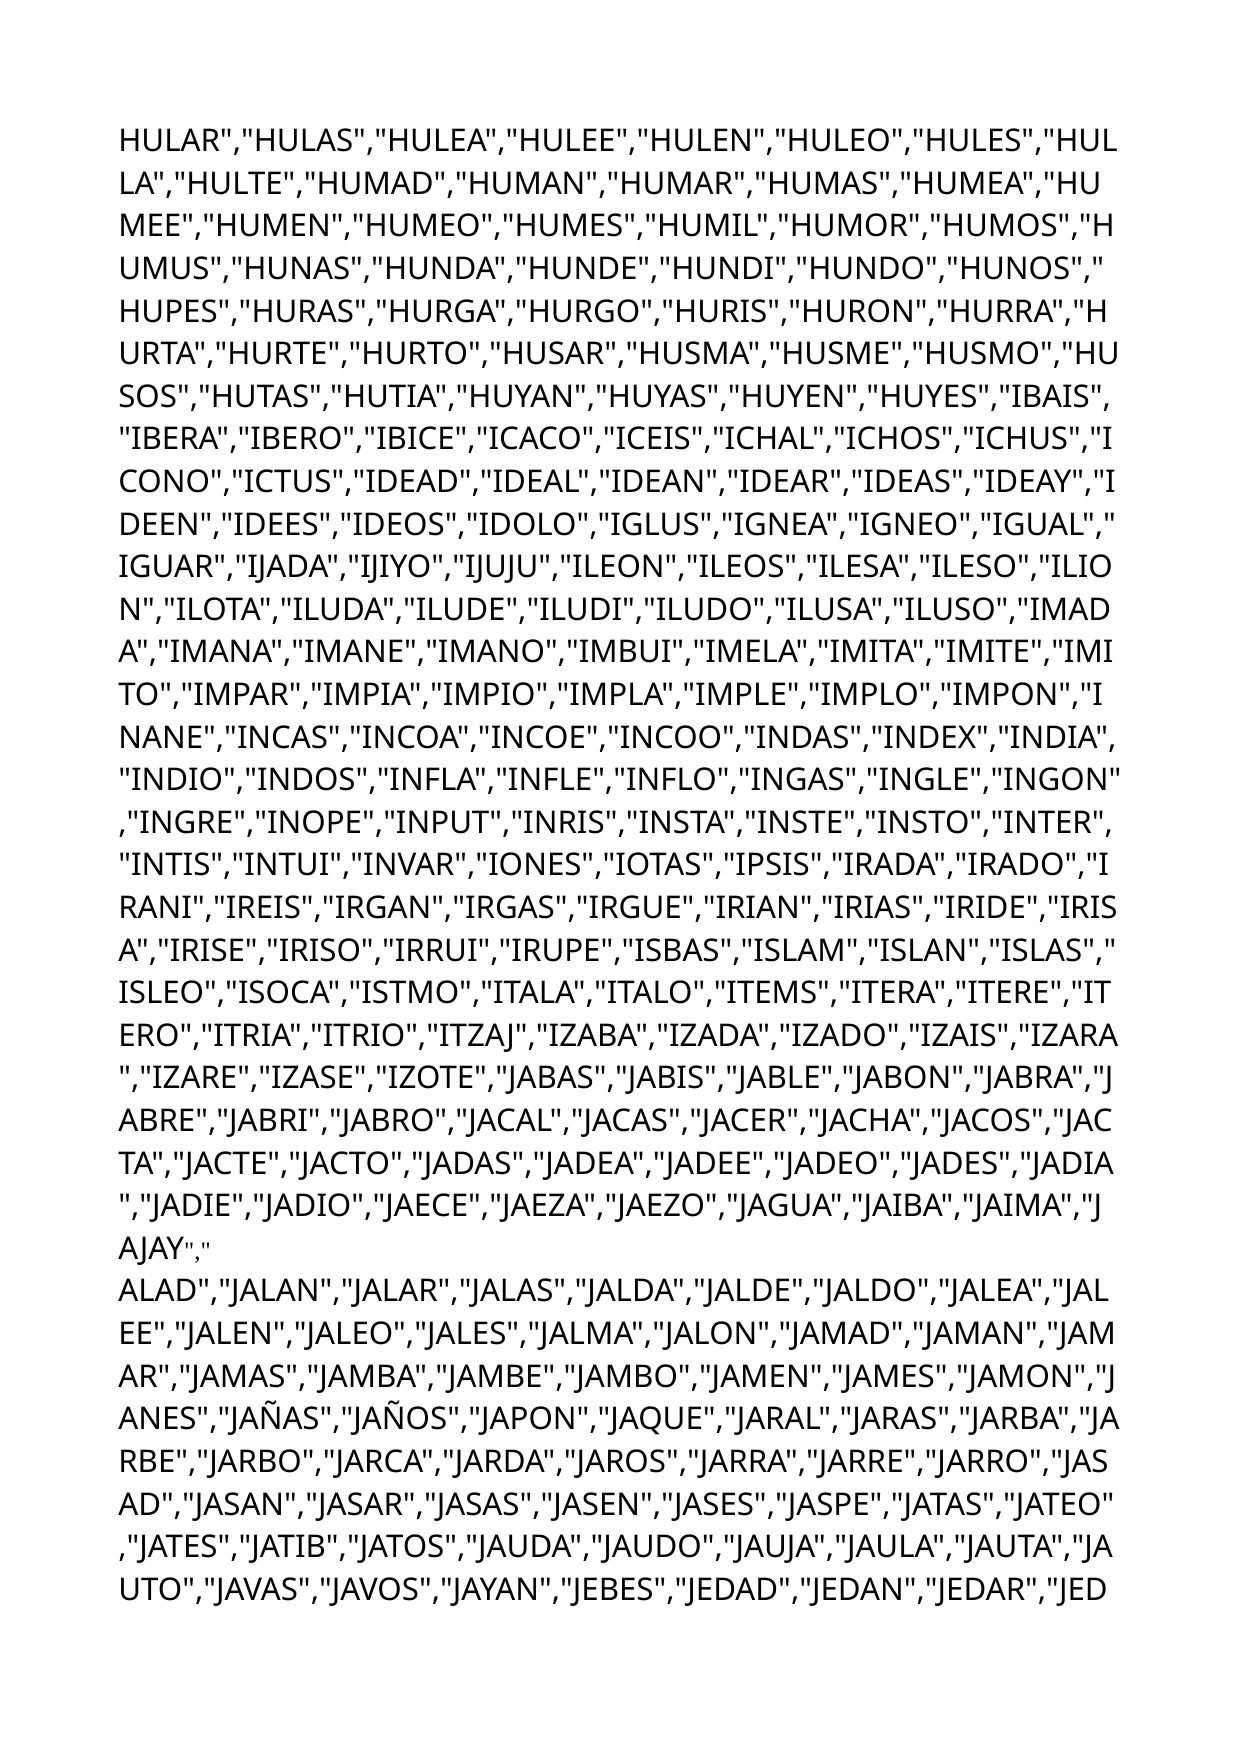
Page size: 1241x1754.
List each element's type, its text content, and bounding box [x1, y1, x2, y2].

text HULAR","HULAS","HULEA","HULEE","HULEN","HULEO","HULES","HULLA","HULTE","HUMAD","HUMAN","HUMAR","HUMAS","HUMEA","HUMEE","HUMEN","HUMEO","HUMES","HUMIL","HUMOR","HUMOS","HUMUS","HUNAS","HUNDA","HUNDE","HUNDI","HUNDO","HUNOS","HUPES","HURAS","HURGA","HURGO","HURIS","HURON","HURRA","HURTA","HURTE","HURTO","HUSAR","HUSMA","HUSME","HUSMO","HUSOS","HUTAS","HUTIA","HUYAN","HUYAS","HUYEN","HUYES","IBAIS","IBERA","IBERO","IBICE","ICACO","ICEIS","ICHAL","ICHOS","ICHUS","ICONO","ICTUS","IDEAD","IDEAL","IDEAN","IDEAR","IDEAS","IDEAY","IDEEN","IDEES","IDEOS","IDOLO","IGLUS","IGNEA","IGNEO","IGUAL","IGUAR","IJADA","IJIYO","IJUJU","ILEON","ILEOS","ILESA","ILESO","ILION","ILOTA","ILUDA","ILUDE","ILUDI","ILUDO","ILUSA","ILUSO","IMADA","IMANA","IMANE","IMANO","IMBUI","IMELA","IMITA","IMITE","IMITO","IMPAR","IMPIA","IMPIO","IMPLA","IMPLE","IMPLO","IMPON","INANE","INCAS","INCOA","INCOE","INCOO","INDAS","INDEX","INDIA","INDIO","INDOS","INFLA","INFLE","INFLO","INGAS","INGLE","INGON","INGRE","INOPE","INPUT","INRIS","INSTA","INSTE","INSTO","INTER","INTIS","INTUI","INVAR","IONES","IOTAS","IPSIS","IRADA","IRADO","IRANI","IREIS","IRGAN","IRGAS","IRGUE","IRIAN","IRIAS","IRIDE","IRISA","IRISE","IRISO","IRRUI","IRUPE","ISBAS","ISLAM","ISLAN","ISLAS","ISLEO","ISOCA","ISTMO","ITALA","ITALO","ITEMS","ITERA","ITERE","ITERO","ITRIA","ITRIO","ITZAJ","IZABA","IZADA","IZADO","IZAIS","IZARA","IZARE","IZASE","IZOTE","JABAS","JABIS","JABLE","JABON","JABRA","JABRE","JABRI","JABRO","JACAL","JACAS","JACER","JACHA","JACOS","JACTA","JACTE","JACTO","JADAS","JADEA","JADEE","JADEO","JADES","JADIA","JADIE","JADIO","JAECE","JAEZA","JAEZO","JAGUA","JAIBA","JAIMA","JAJAY"," [118, 118, 1122, 1268]
text ALAD","JALAN","JALAR","JALAS","JALDA","JALDE","JALDO","JALEA","JALEE","JALEN","JALEO","JALES","JALMA","JALON","JAMAD","JAMAN","JAMAR","JAMAS","JAMBA","JAMBE","JAMBO","JAMEN","JAMES","JAMON","JANES","JAÑAS","JAÑOS","JAPON","JAQUE","JARAL","JARAS","JARBA","JARBE","JARBO","JARCA","JARDA","JAROS","JARRA","JARRE","JARRO","JASAD","JASAN","JASAR","JASAS","JASEN","JASES","JASPE","JATAS","JATEO","JATES","JATIB","JATOS","JAUDA","JAUDO","JAUJA","JAULA","JAUTA","JAUTO","JAVAS","JAVOS","JAYAN","JEBES","JEDAD","JEDAN","JEDAR","JED [118, 1268, 1122, 1609]
